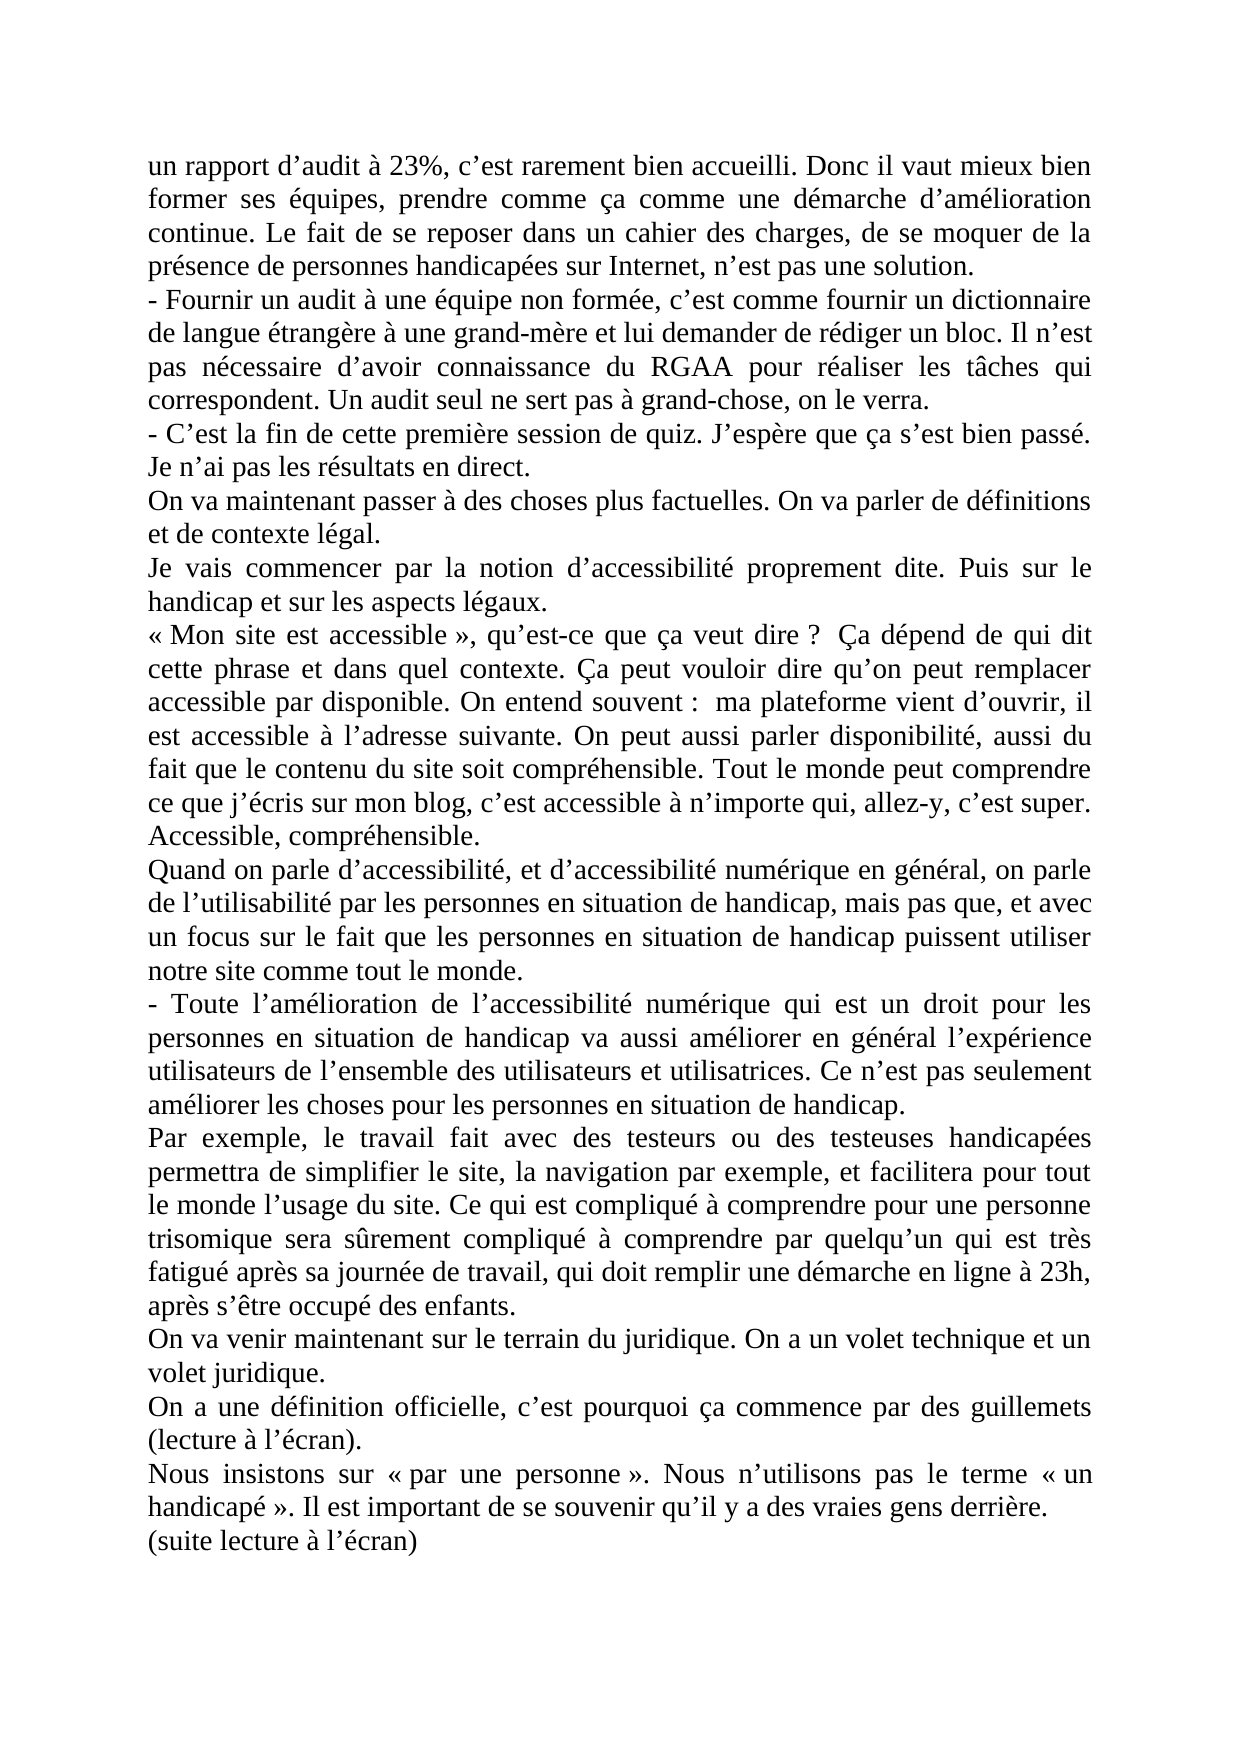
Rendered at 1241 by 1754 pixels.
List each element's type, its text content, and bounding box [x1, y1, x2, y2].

text Par exemple, le travail fait avec des testeurs ou des testeuses handicapées permettra de simplifier le site, la navigation par exemple, et facilitera pour tout le monde l’usage du site. Ce qui est compliqué à comprendre pour une personne trisomique sera sûrement compliqué à comprendre par quelqu’un qui est très fatigué après sa journée de travail, qui doit remplir une démarche en ligne à 23h, après s’être occupé des enfants. [148, 1120, 1093, 1322]
text « Mon site est accessible », qu’est-ce que ça veut dire ? Ça dépend de qui dit cette phrase et dans quel contexte. Ça peut vouloir dire qu’on peut remplacer accessible par disponible. On entend souvent : ma plateforme vient d’ouvrir, il est accessible à l’adresse suivante. On peut aussi parler disponibilité, aussi du fait que le contenu du site soit compréhensible. Tout le monde peut comprendre ce que j’écris sur mon blog, c’est accessible à n’importe qui, allez-y, c’est super. Accessible, compréhensible. [148, 617, 1093, 852]
text On va venir maintenant sur le terrain du juridique. On a un volet technique et un volet juridique. [148, 1322, 1093, 1389]
text Nous insistons sur « par une personne ». Nous n’utilisons pas le terme « un handicapé ». Il est important de se souvenir qu’il y a des vraies gens derrière. [148, 1456, 1093, 1523]
text Quand on parle d’accessibilité, et d’accessibilité numérique en général, on parle de l’utilisabilité par les personnes en situation de handicap, mais pas que, et avec un focus sur le fait que les personnes en situation de handicap puissent utiliser notre site comme tout le monde. [148, 852, 1093, 986]
text - C’est la fin de cette première session de quiz. J’espère que ça s’est bien passé. Je n’ai pas les résultats en direct. [148, 416, 1093, 483]
text Je vais commencer par la notion d’accessibilité proprement dite. Puis sur le handicap et sur les aspects légaux. [148, 550, 1093, 617]
text - Toute l’amélioration de l’accessibilité numérique qui est un droit pour les personnes en situation de handicap va aussi améliorer en général l’expérience utilisateurs de l’ensemble des utilisateurs et utilisatrices. Ce n’est pas seulement améliorer les choses pour les personnes en situation de handicap. [148, 986, 1093, 1120]
text On va maintenant passer à des choses plus factuelles. On va parler de définitions et de contexte légal. [148, 483, 1093, 550]
text un rapport d’audit à 23%, c’est rarement bien accueilli. Donc il vaut mieux bien former ses équipes, prendre comme ça comme une démarche d’amélioration continue. Le fait de se reposer dans un cahier des charges, de se moquer de la présence de personnes handicapées sur Internet, n’est pas une solution. [148, 148, 1093, 282]
text - Fournir un audit à une équipe non formée, c’est comme fournir un dictionnaire de langue étrangère à une grand-mère et lui demander de rédiger un bloc. Il n’est pas nécessaire d’avoir connaissance du RGAA pour réaliser les tâches qui correspondent. Un audit seul ne sert pas à grand-chose, on le verra. [148, 282, 1093, 416]
text On a une définition officielle, c’est pourquoi ça commence par des guillemets (lecture à l’écran). [148, 1389, 1093, 1456]
text (suite lecture à l’écran) [148, 1523, 1093, 1556]
